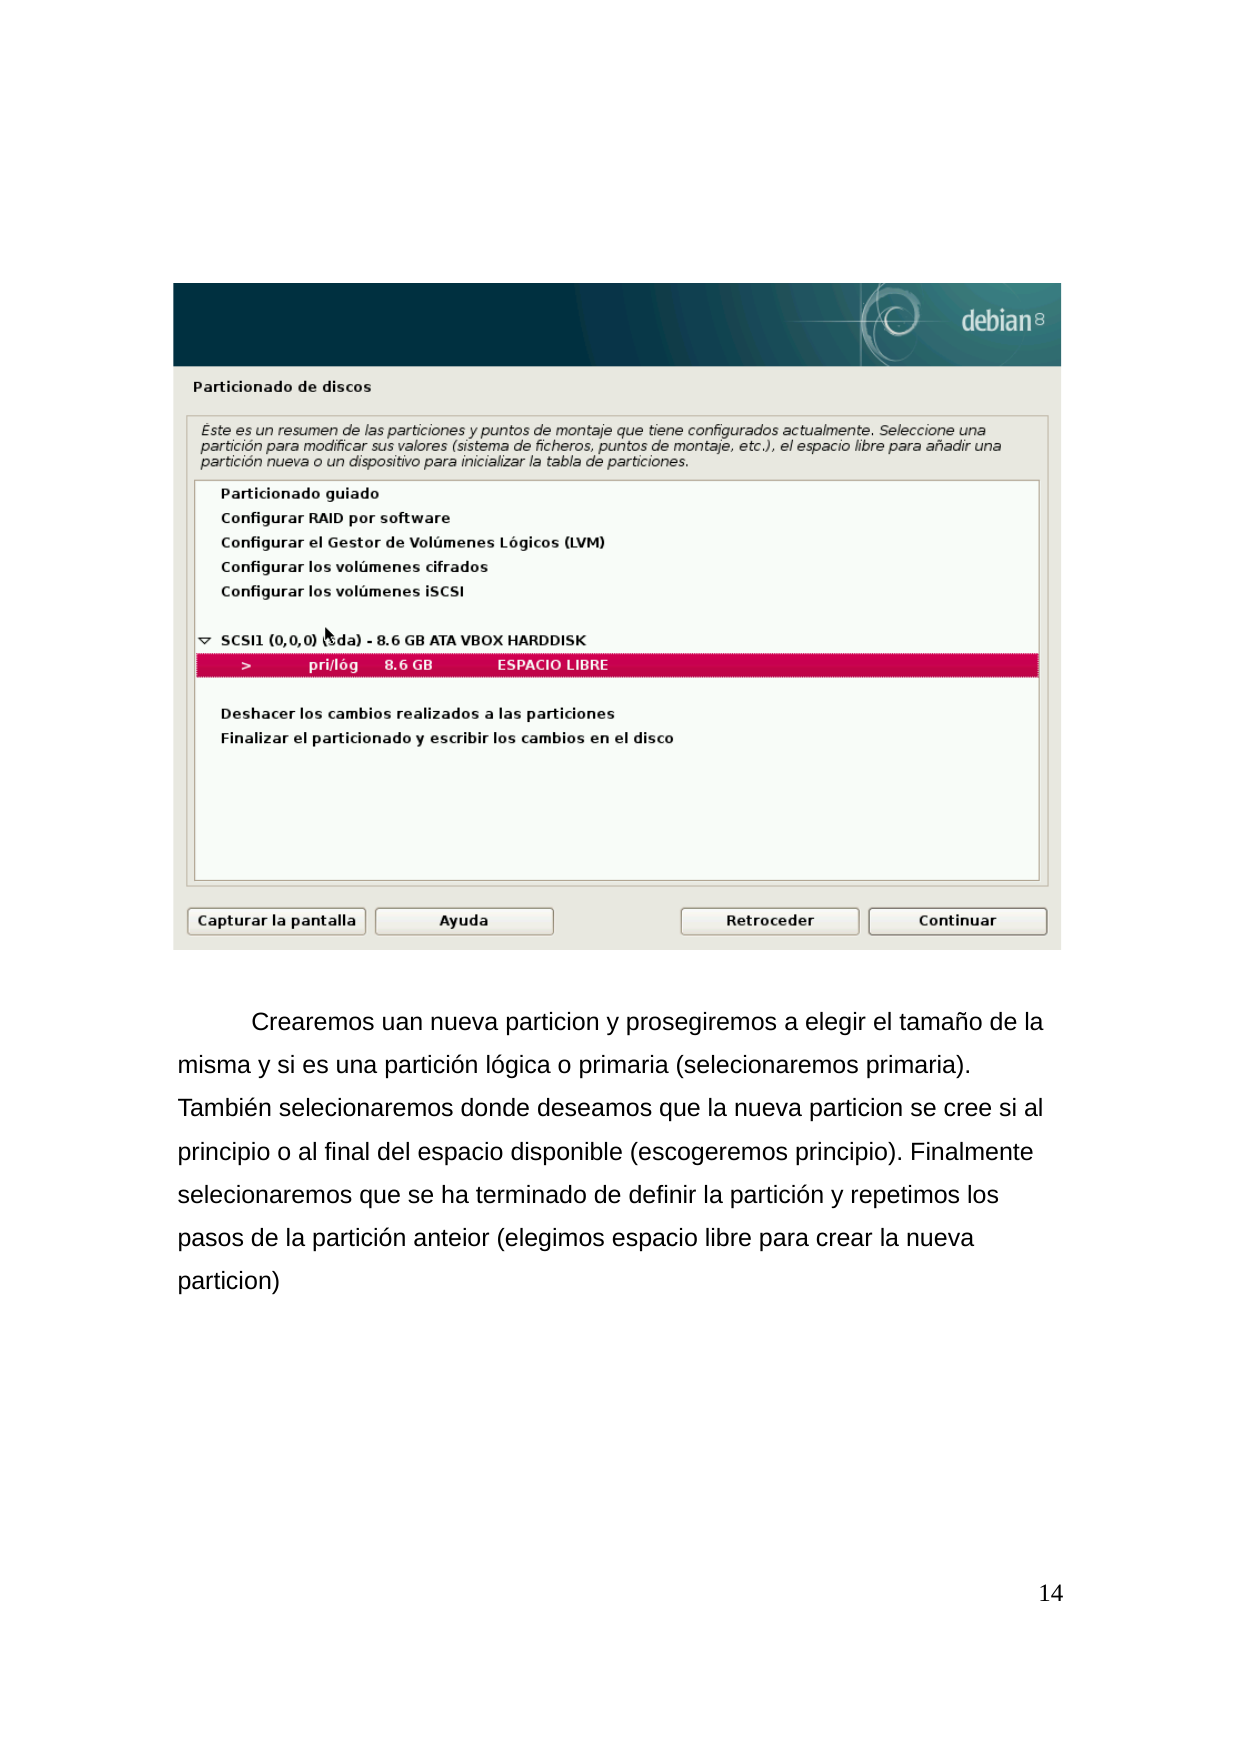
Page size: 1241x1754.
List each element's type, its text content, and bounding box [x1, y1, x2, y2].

picture [173, 283, 1062, 950]
text Crearemos uan nueva particion y prosegiremos a elegir el tamaño de la misma y si es una partición lógica o primaria (selecionaremos primaria). También selecionaremos donde deseamos que la nueva particion se cree si al principio o al final del espacio disponible (escogeremos principio). Finalmente selecionaremos que se ha terminado de definir la partición y repetimos los pasos de la partición anteior (elegimos espacio libre para crear la nueva particion) [177, 1007, 1063, 1294]
